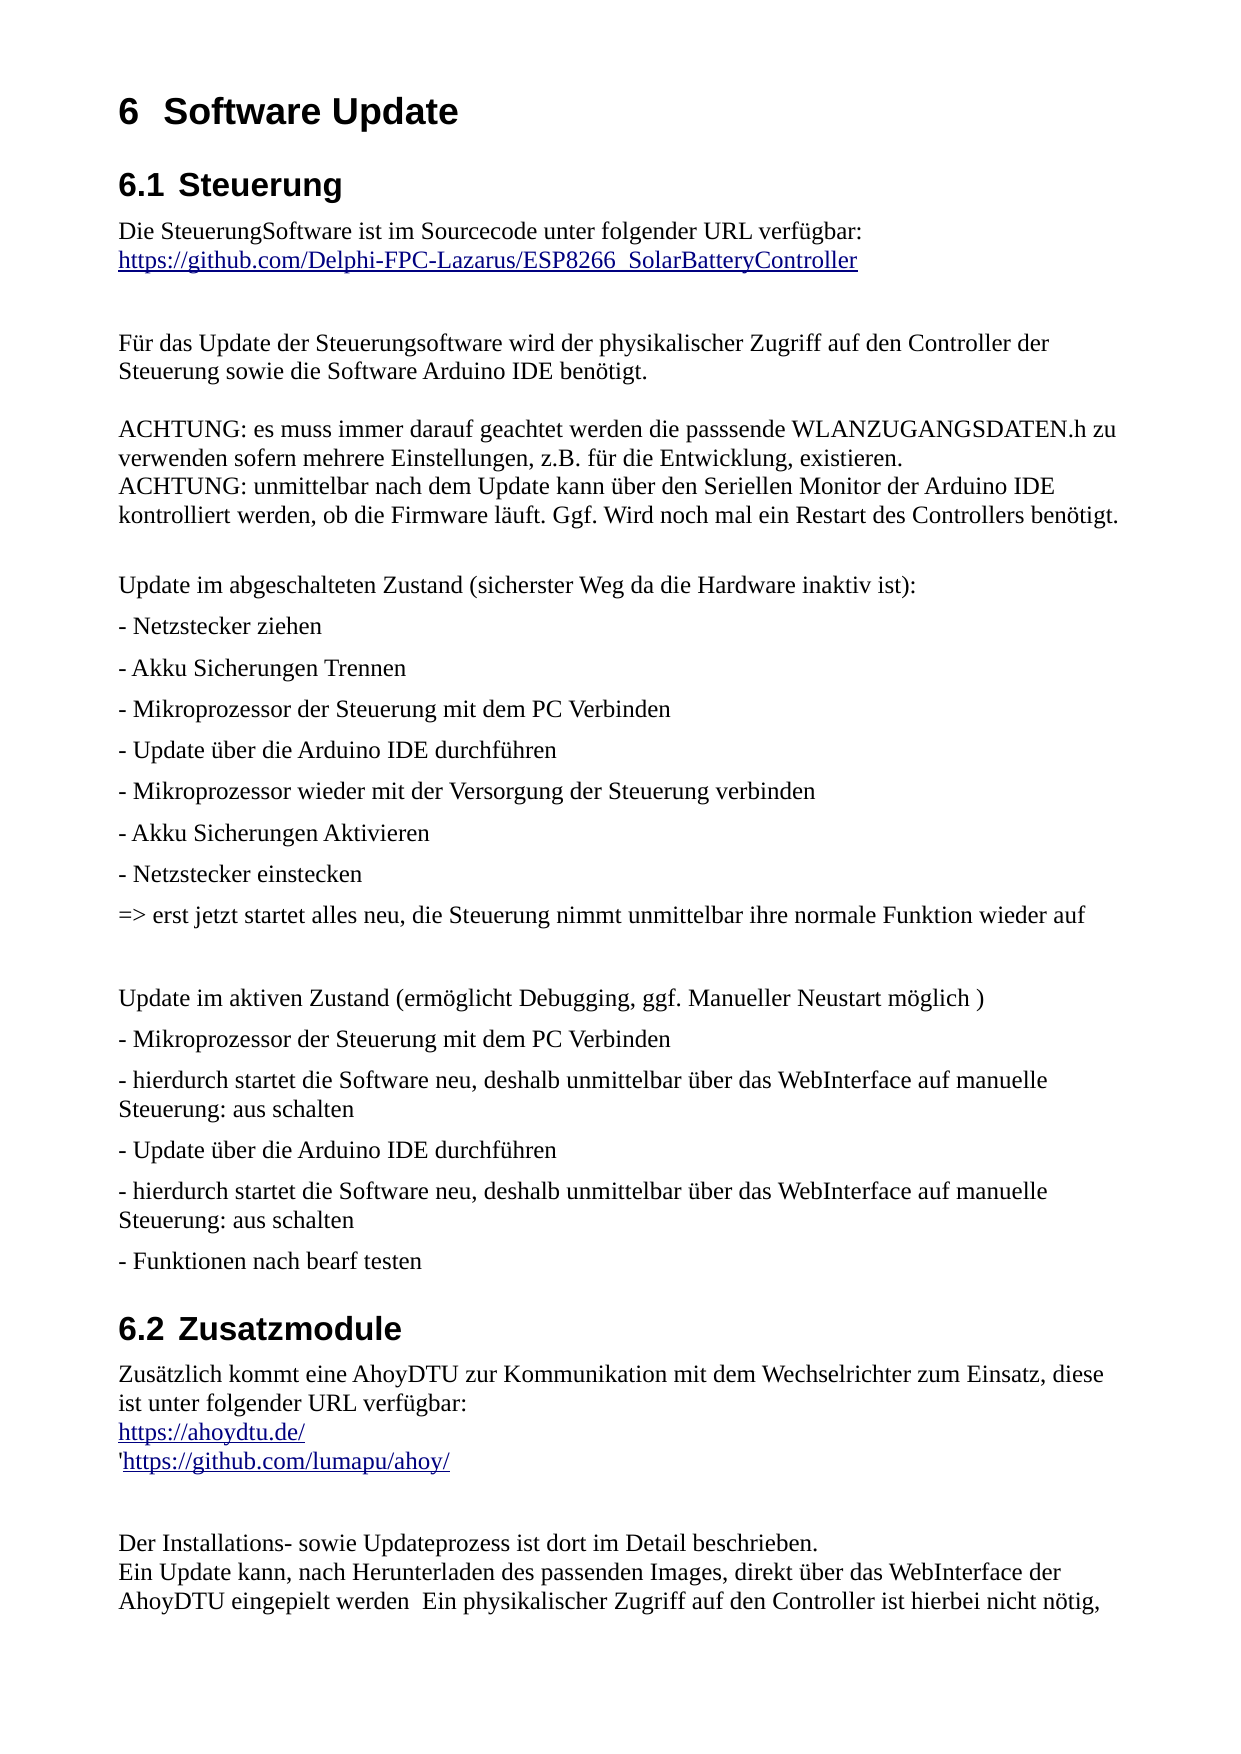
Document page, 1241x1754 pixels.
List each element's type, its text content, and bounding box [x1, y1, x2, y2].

subtitle Steuerung [118, 166, 1122, 204]
text - Netzstecker einstecken [118, 859, 1122, 888]
text Für das Update der Steuerungsoftware wird der physikalischer Zugriff auf den Controller der Steuerung sowie die Software Arduino IDE benötigt. ACHTUNG: es muss immer darauf geachtet werden die passsende WLANZUGANGSDATEN.h zu verwenden sofern mehrere Einstellungen, z.B. für die Entwicklung, existieren. ACHTUNG: unmittelbar nach dem Update kann über den Seriellen Monitor der Arduino IDE kontrolliert werden, ob die Firmware läuft. Ggf. Wird noch mal ein Restart des Controllers benötigt. [118, 328, 1122, 558]
text - Mikroprozessor wieder mit der Versorgung der Steuerung verbinden [118, 776, 1122, 805]
text - Update über die Arduino IDE durchführen [118, 735, 1122, 764]
text - hierdurch startet die Software neu, deshalb unmittelbar über das WebInterface auf manuelle Steuerung: aus schalten [118, 1065, 1122, 1123]
subtitle Zusatzmodule [118, 1308, 1122, 1347]
text - Funktionen nach bearf testen [118, 1246, 1122, 1275]
text Update im aktiven Zustand (ermöglicht Debugging, ggf. Manueller Neustart möglich ) [118, 983, 1122, 1011]
text - Akku Sicherungen Trennen [118, 653, 1122, 681]
text - hierdurch startet die Software neu, deshalb unmittelbar über das WebInterface auf manuelle Steuerung: aus schalten [118, 1176, 1122, 1234]
text Zusätzlich kommt eine AhoyDTU zur Kommunikation mit dem Wechselrichter zum Einsatz, diese ist unter folgender URL verfügbar: https://ahoydtu.de/ 'https://github.com/lumapu/ahoy/ [118, 1359, 1122, 1474]
subtitle Software Update [118, 89, 1122, 132]
text - Mikroprozessor der Steuerung mit dem PC Verbinden [118, 694, 1122, 723]
text - Update über die Arduino IDE durchführen [118, 1135, 1122, 1164]
text - Netzstecker ziehen [118, 611, 1122, 640]
text => erst jetzt startet alles neu, die Steuerung nimmt unmittelbar ihre normale Funktion wieder auf [118, 900, 1122, 929]
text - Mikroprozessor der Steuerung mit dem PC Verbinden [118, 1024, 1122, 1053]
text Die SteuerungSoftware ist im Sourcecode unter folgender URL verfügbar: https://github.com/Delphi-FPC-Lazarus/ESP8266_SolarBatteryController [118, 216, 1122, 274]
text Der Installations- sowie Updateprozess ist dort im Detail beschrieben. Ein Update kann, nach Herunterladen des passenden Images, direkt über das WebInterface der AhoyDTU eingepielt werden Ein physikalischer Zugriff auf den Controller ist hierbei nicht nötig, [118, 1528, 1122, 1614]
text Update im abgeschalteten Zustand (sicherster Weg da die Hardware inaktiv ist): [118, 570, 1122, 599]
text - Akku Sicherungen Aktivieren [118, 818, 1122, 846]
